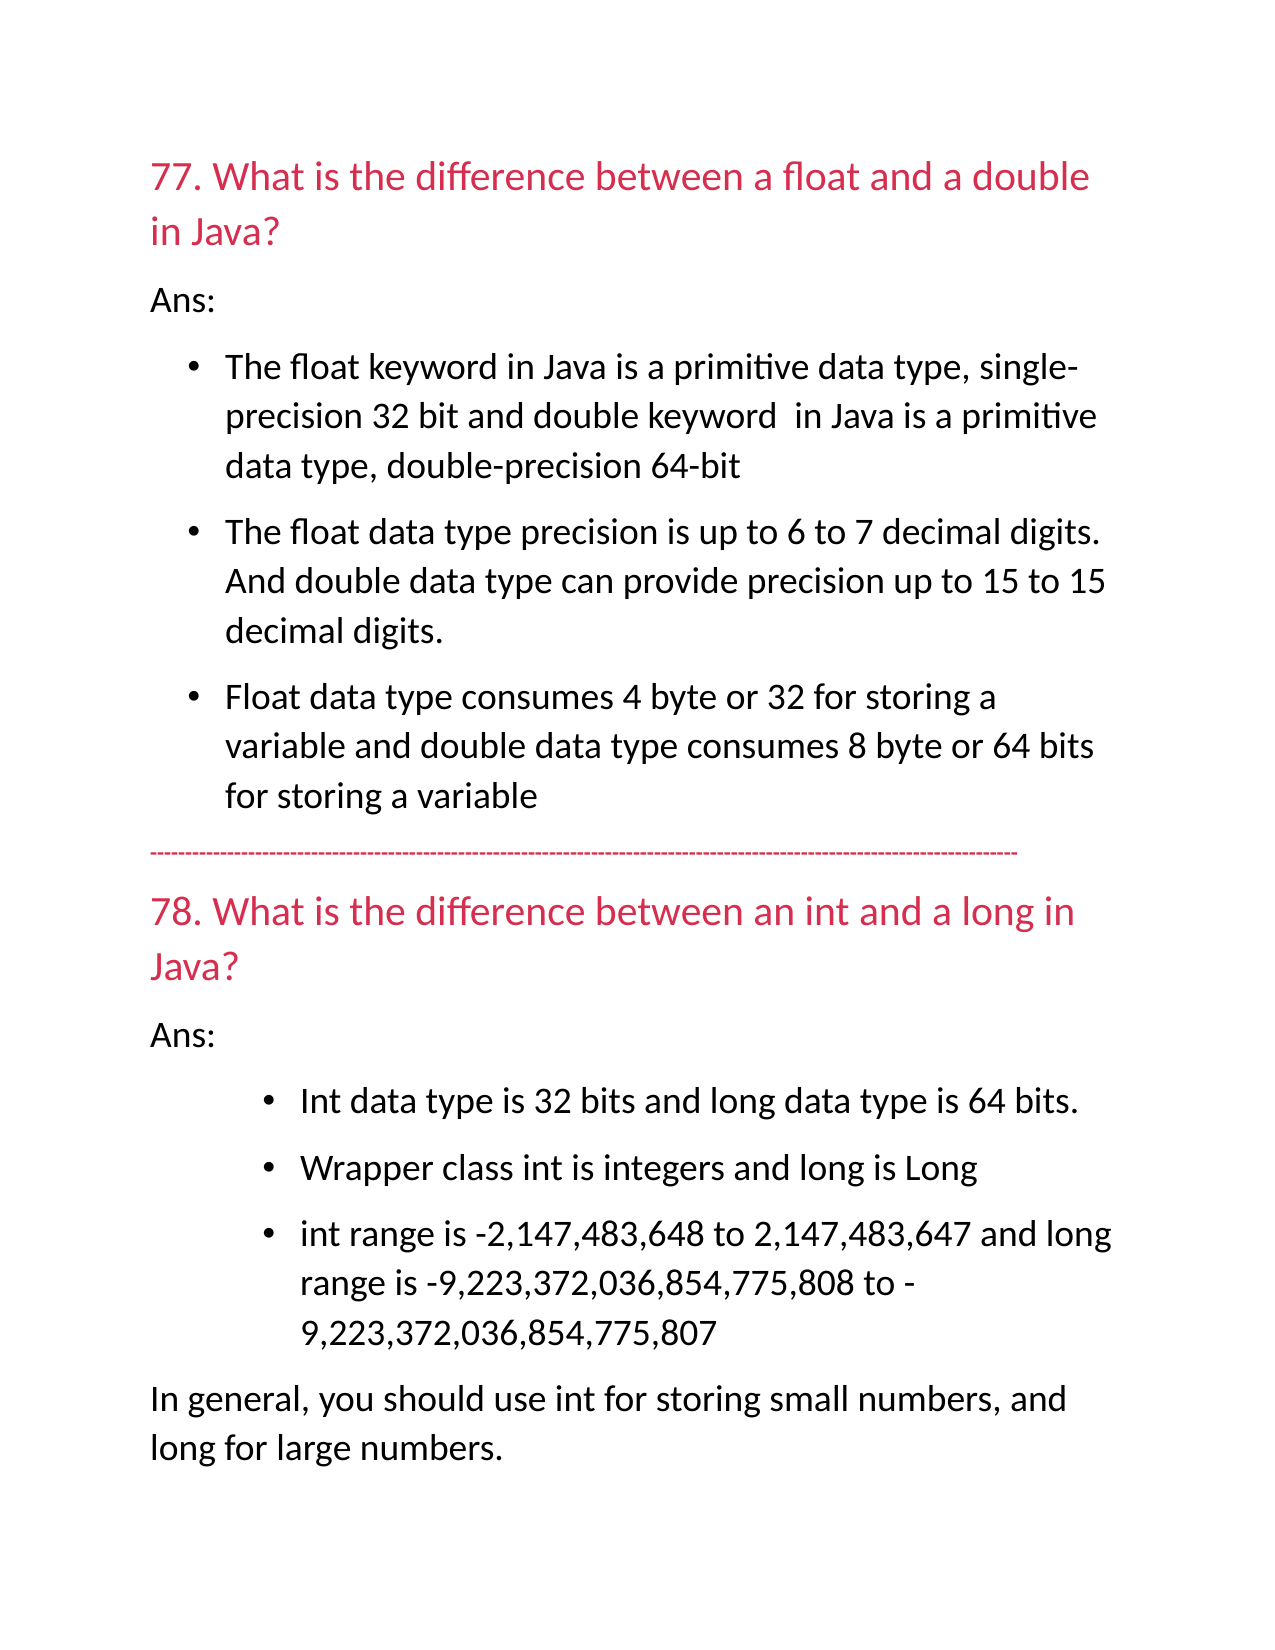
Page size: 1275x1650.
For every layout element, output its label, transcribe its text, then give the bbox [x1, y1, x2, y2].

text ---------------------------------------------------------------------------------------------------------------------------- [150, 838, 1125, 866]
list The float data type precision is up to 6 to 7 decimal digits. And double data type can provide precision up to 15 to 15 decimal digits. [187, 508, 1125, 652]
text 77. What is the difference between a float and a double in Java? [150, 150, 1125, 256]
text Ans: [150, 276, 1125, 322]
list The float keyword in Java is a primitive data type, single-precision 32 bit and double keyword in Java is a primitive data type, double-precision 64-bit [187, 343, 1125, 487]
text 78. What is the difference between an int and a long in Java? [150, 885, 1125, 991]
list Int data type is 32 bits and long data type is 64 bits. [262, 1077, 1125, 1123]
list Wrapper class int is integers and long is Long [262, 1143, 1125, 1189]
list Float data type consumes 4 byte or 32 for storing a variable and double data type consumes 8 byte or 64 bits for storing a variable [187, 673, 1125, 818]
text Ans: [150, 1011, 1125, 1057]
text In general, you should use int for storing small numbers, and long for large numbers. [150, 1375, 1125, 1470]
list int range is -2,147,483,648 to 2,147,483,647 and long range is -9,223,372,036,854,775,808 to -9,223,372,036,854,775,807 [262, 1210, 1125, 1354]
